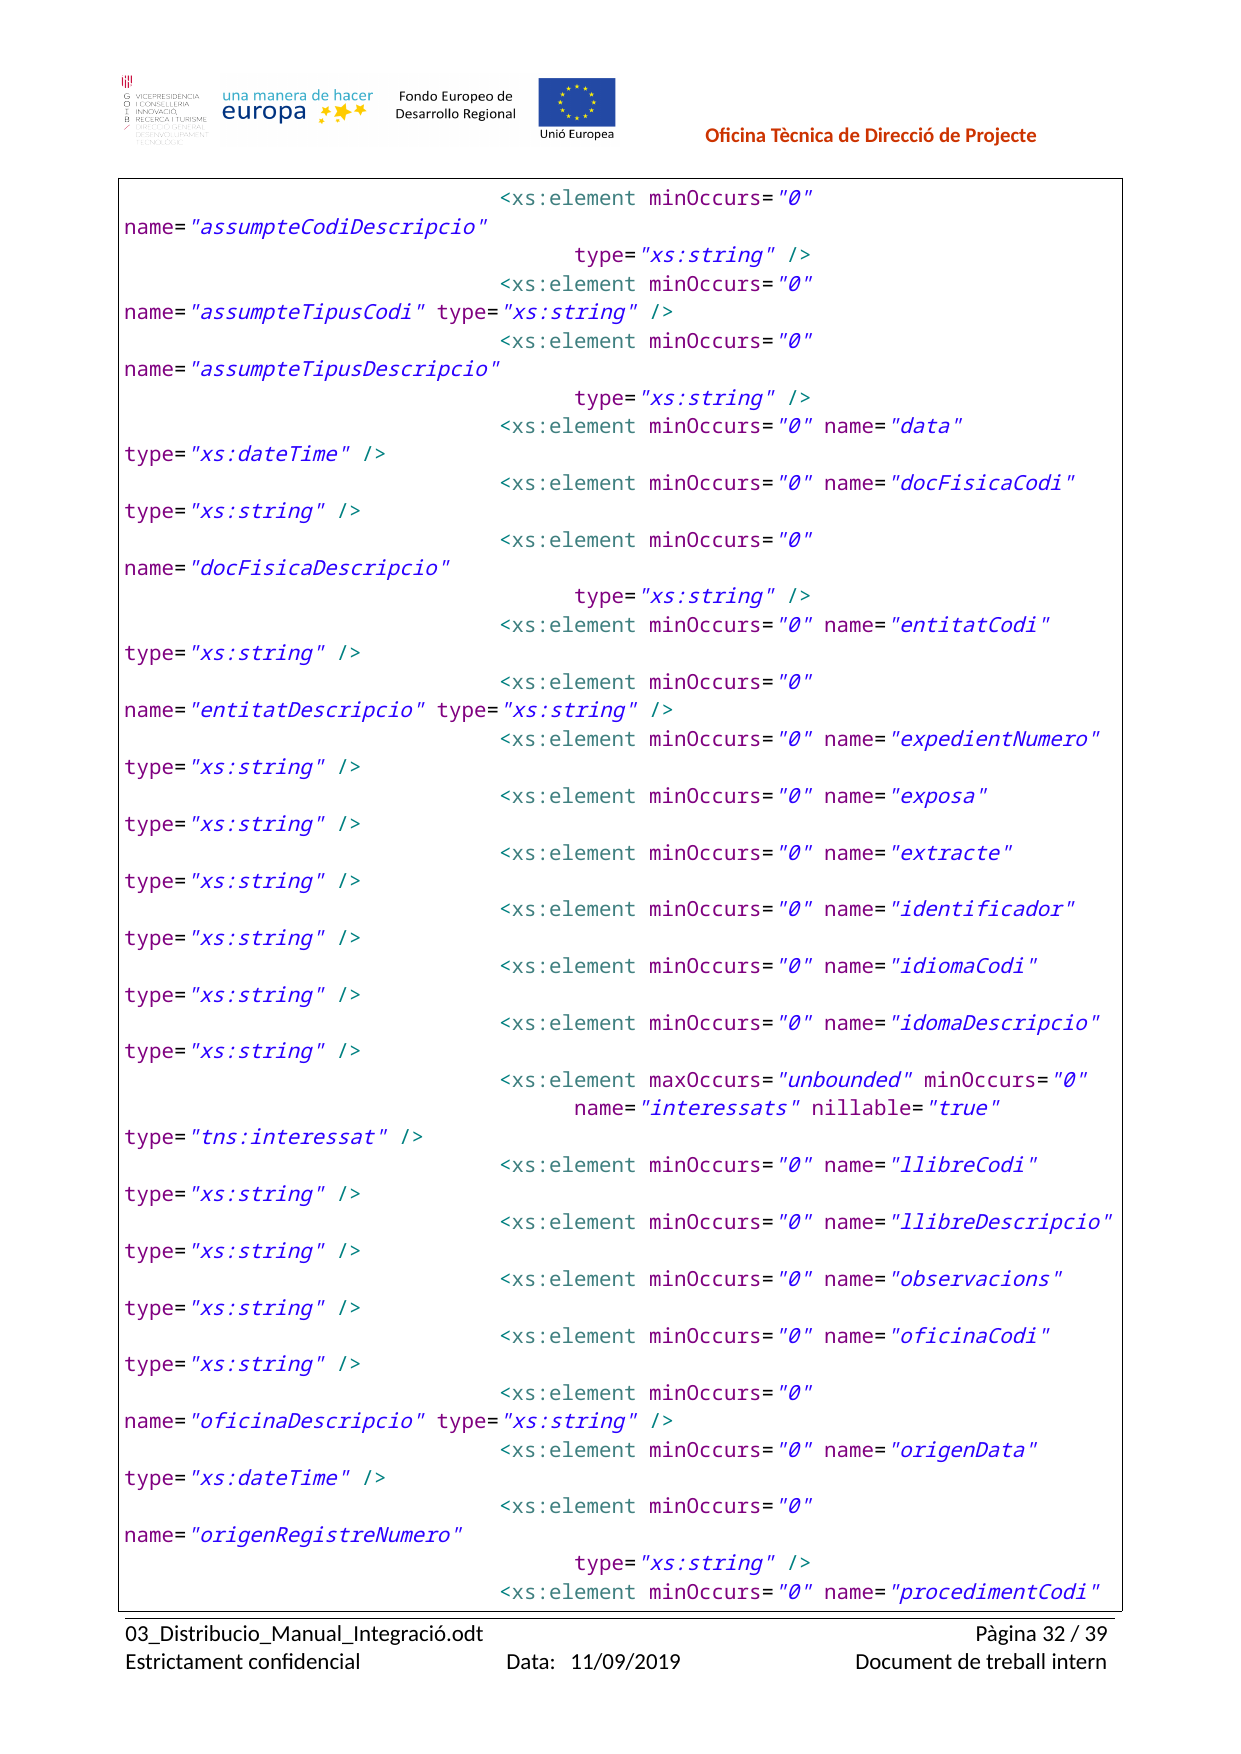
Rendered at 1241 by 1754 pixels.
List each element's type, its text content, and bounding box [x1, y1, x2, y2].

picture [118, 73, 213, 147]
table_header <xs:element minOccurs="0" name="assumpteCodiDescripcio" type="xs:string" /> <xs:element minOccurs="0" name="assumpteTipusCodi" type="xs:string" /> <xs:element minOccurs="0" name="assumpteTipusDescripcio" type="xs:string" /> <xs:element minOccurs="0" name="data" type="xs:dateTime" /> <xs:element minOccurs="0" name="docFisicaCodi" type="xs:string" /> <xs:element minOccurs="0" name="docFisicaDescripcio" type="xs:string" /> <xs:element minOccurs="0" name="entitatCodi" type="xs:string" /> <xs:element minOccurs="0" name="entitatDescripcio" type="xs:string" /> <xs:element minOccurs="0" name="expedientNumero" type="xs:string" /> <xs:element minOccurs="0" name="exposa" type="xs:string" /> <xs:element minOccurs="0" name="extracte" type="xs:string" /> <xs:element minOccurs="0" name="identificador" type="xs:string" /> <xs:element minOccurs="0" name="idiomaCodi" type="xs:string" /> <xs:element minOccurs="0" name="idomaDescripcio" type="xs:string" /> <xs:element maxOccurs="unbounded" minOccurs="0" name="interessats" nillable="true" type="tns:interessat" /> <xs:element minOccurs="0" name="llibreCodi" type="xs:string" /> <xs:element minOccurs="0" name="llibreDescripcio" type="xs:string" /> <xs:element minOccurs="0" name="observacions" type="xs:string" /> <xs:element minOccurs="0" name="oficinaCodi" type="xs:string" /> <xs:element minOccurs="0" name="oficinaDescripcio" type="xs:string" /> <xs:element minOccurs="0" name="origenData" type="xs:dateTime" /> <xs:element minOccurs="0" name="origenRegistreNumero" type="xs:string" /> <xs:element minOccurs="0" name="procedimentCodi" [119, 179, 1122, 1611]
picture [219, 73, 621, 147]
